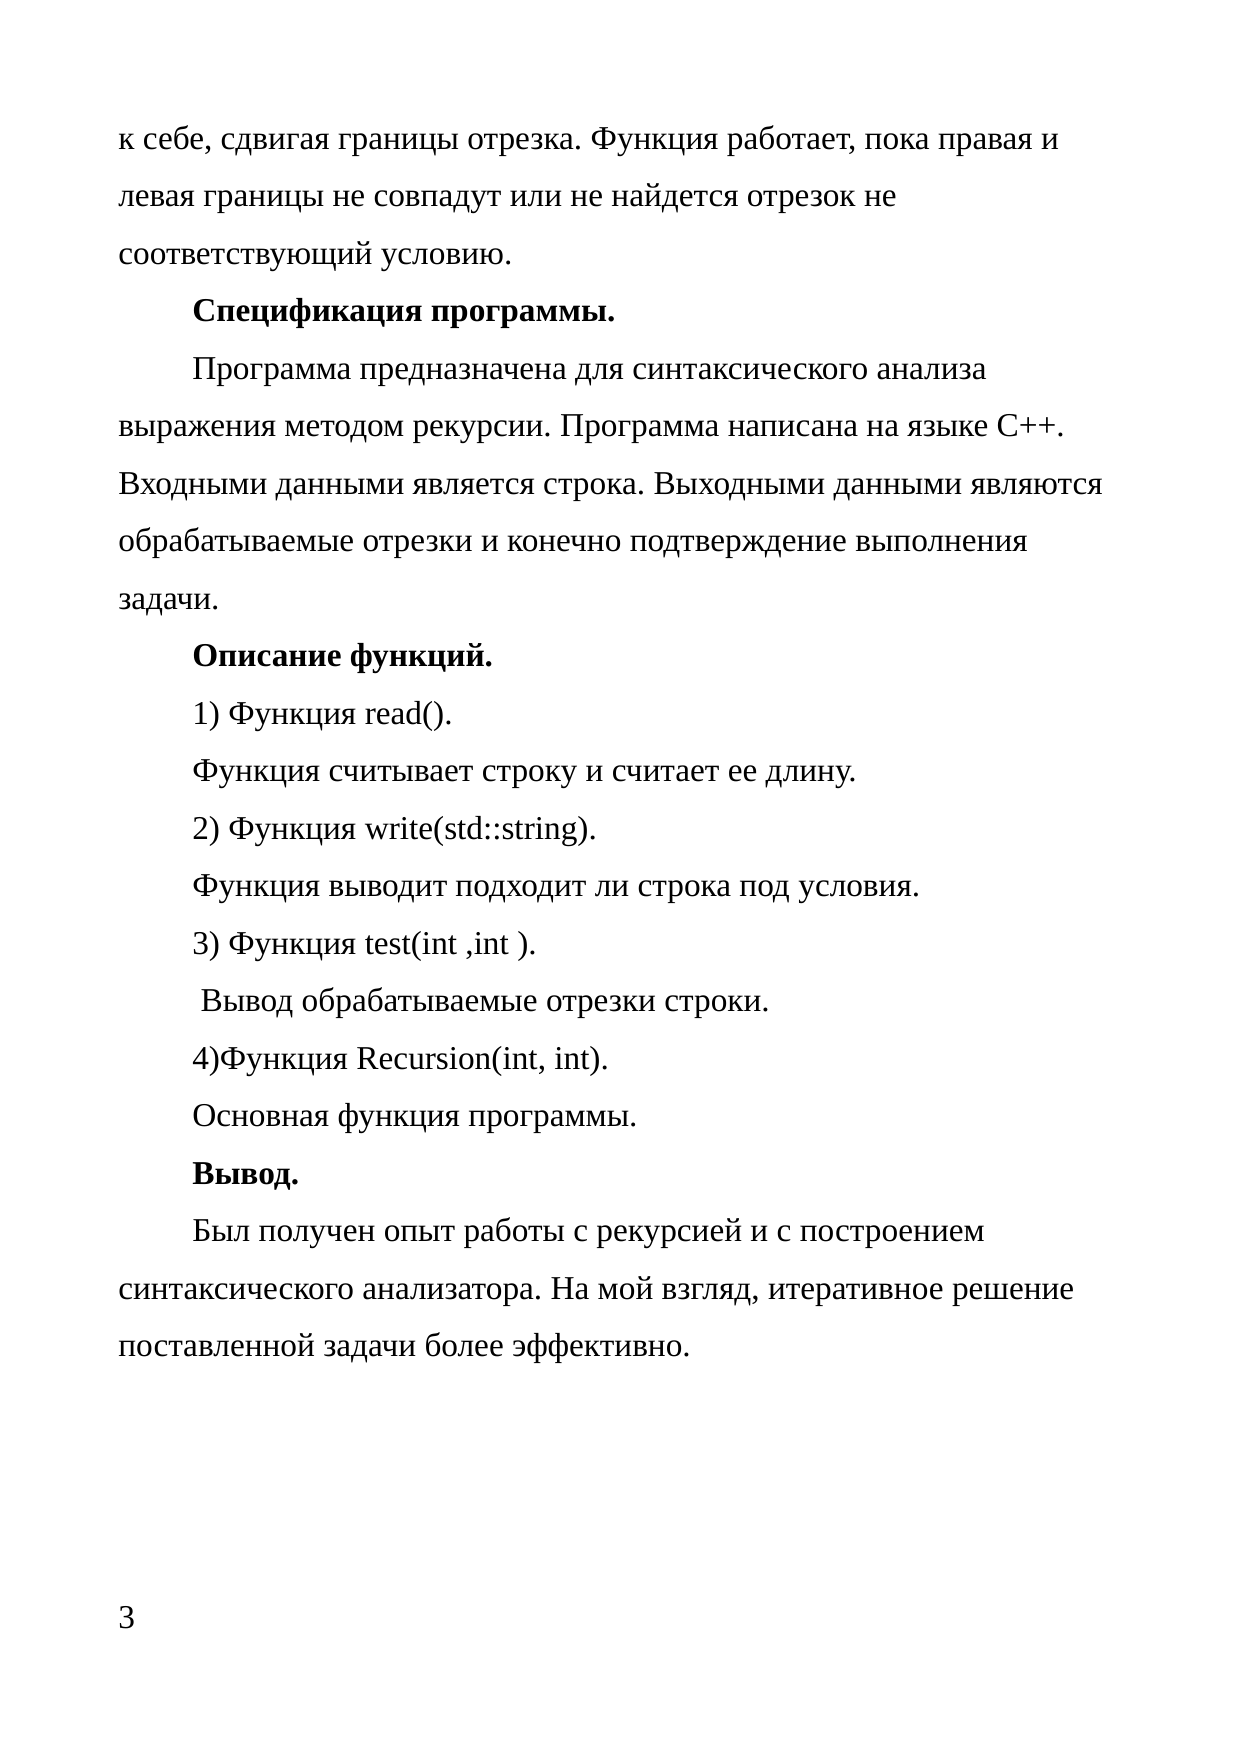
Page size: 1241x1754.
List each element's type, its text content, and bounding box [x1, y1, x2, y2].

text 4)Функция Recursion(int, int). [118, 1038, 1122, 1076]
text к себе, сдвигая границы отрезка. Функция работает, пока правая и левая границы не совпадут или не найдется отрезок не соответствующий условию. [118, 118, 1122, 271]
text Функция считывает строку и считает ее длину. [118, 751, 1122, 789]
text Спецификация программы. [118, 291, 1122, 329]
text 2) Функция write(std::string). [118, 808, 1122, 846]
text Основная функция программы. [118, 1096, 1122, 1134]
text 1) Функция read(). [118, 693, 1122, 731]
text Вывод обрабатываемые отрезки строки. [118, 981, 1122, 1019]
text 3) Функция test(int ,int ). [118, 923, 1122, 961]
text Вывод. [118, 1153, 1122, 1191]
text Функция выводит подходит ли строка под условия. [118, 866, 1122, 904]
text Описание функций. [118, 636, 1122, 674]
text Был получен опыт работы с рекурсией и с построением синтаксического анализатора. На мой взгляд, итеративное решение поставленной задачи более эффективно. [118, 1211, 1122, 1364]
text Программа предназначена для синтаксического анализа выражения методом рекурсии. Программа написана на языке С++. Входными данными является строка. Выходными данными являются обрабатываемые отрезки и конечно подтверждение выполнения задачи. [118, 348, 1122, 616]
